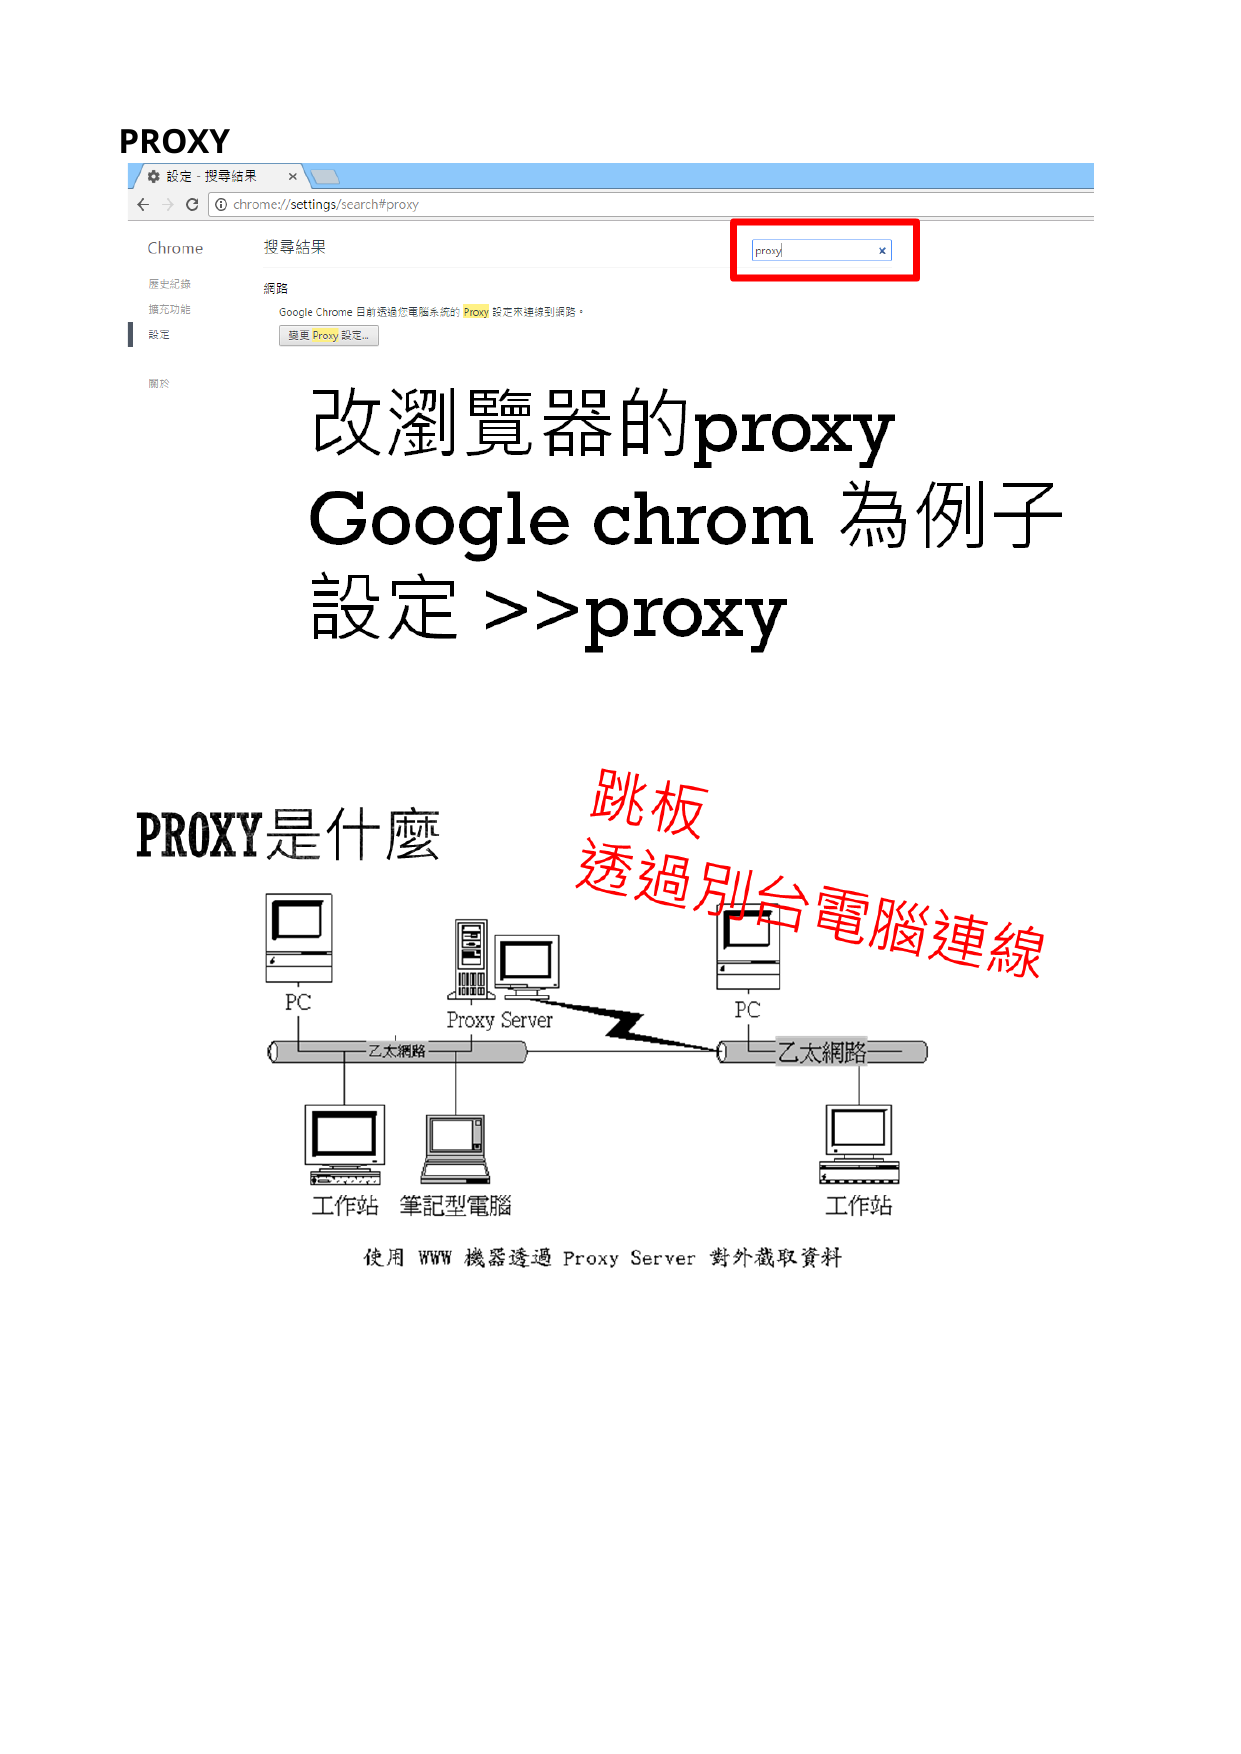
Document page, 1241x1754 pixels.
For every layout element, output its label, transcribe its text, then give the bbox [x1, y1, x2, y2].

picture [127, 163, 1113, 701]
picture [127, 731, 1113, 1285]
subtitle PROXY [118, 118, 1122, 163]
